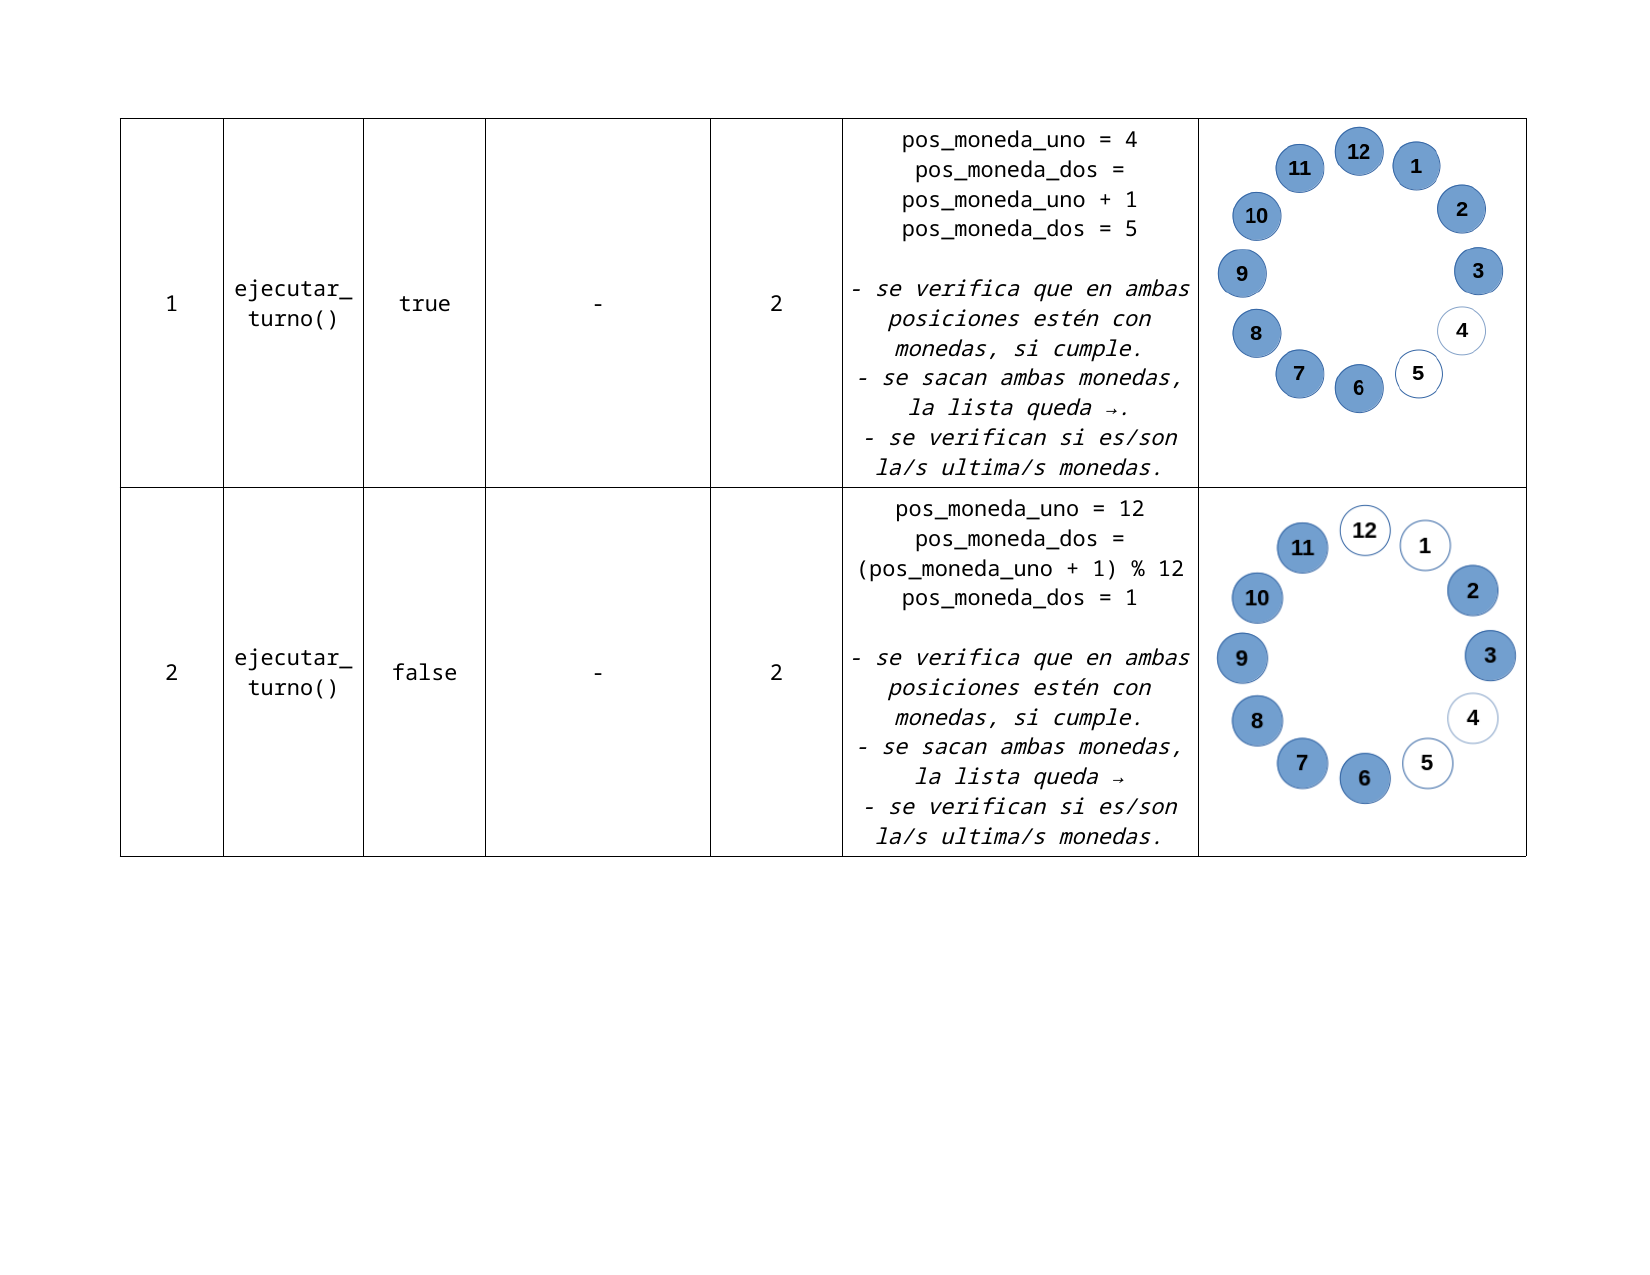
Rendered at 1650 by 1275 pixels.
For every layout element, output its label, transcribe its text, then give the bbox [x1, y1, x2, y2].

table_cell [1199, 119, 1526, 487]
table_cell pos_moneda_uno = 4 pos_moneda_dos = pos_moneda_uno + 1 pos_moneda_dos = 5 - se verifica que en ambas posiciones estén con monedas, si cumple. - se sacan ambas monedas, la lista queda →. - se verifican si es/son la/s ultima/s monedas. [843, 119, 1198, 487]
table_cell false [364, 488, 485, 856]
table_cell 2 [121, 488, 223, 856]
table_cell true [364, 119, 485, 487]
table_cell 2 [711, 119, 842, 487]
table_cell - [486, 119, 710, 487]
table_cell 2 [711, 488, 842, 856]
picture [1213, 123, 1511, 419]
table_cell ejecutar_turno() [224, 119, 363, 487]
table_cell [1199, 488, 1526, 856]
table_cell pos_moneda_uno = 12 pos_moneda_dos = (pos_moneda_uno + 1) % 12 pos_moneda_dos = 1 - se verifica que en ambas posiciones estén con monedas, si cumple. - se sacan ambas monedas, la lista queda → - se verifican si es/son la/s ultima/s monedas. [843, 488, 1198, 856]
table_cell ejecutar_turno() [224, 488, 363, 856]
table_cell 1 [121, 119, 223, 487]
table_cell - [486, 488, 710, 856]
picture [1211, 502, 1522, 806]
